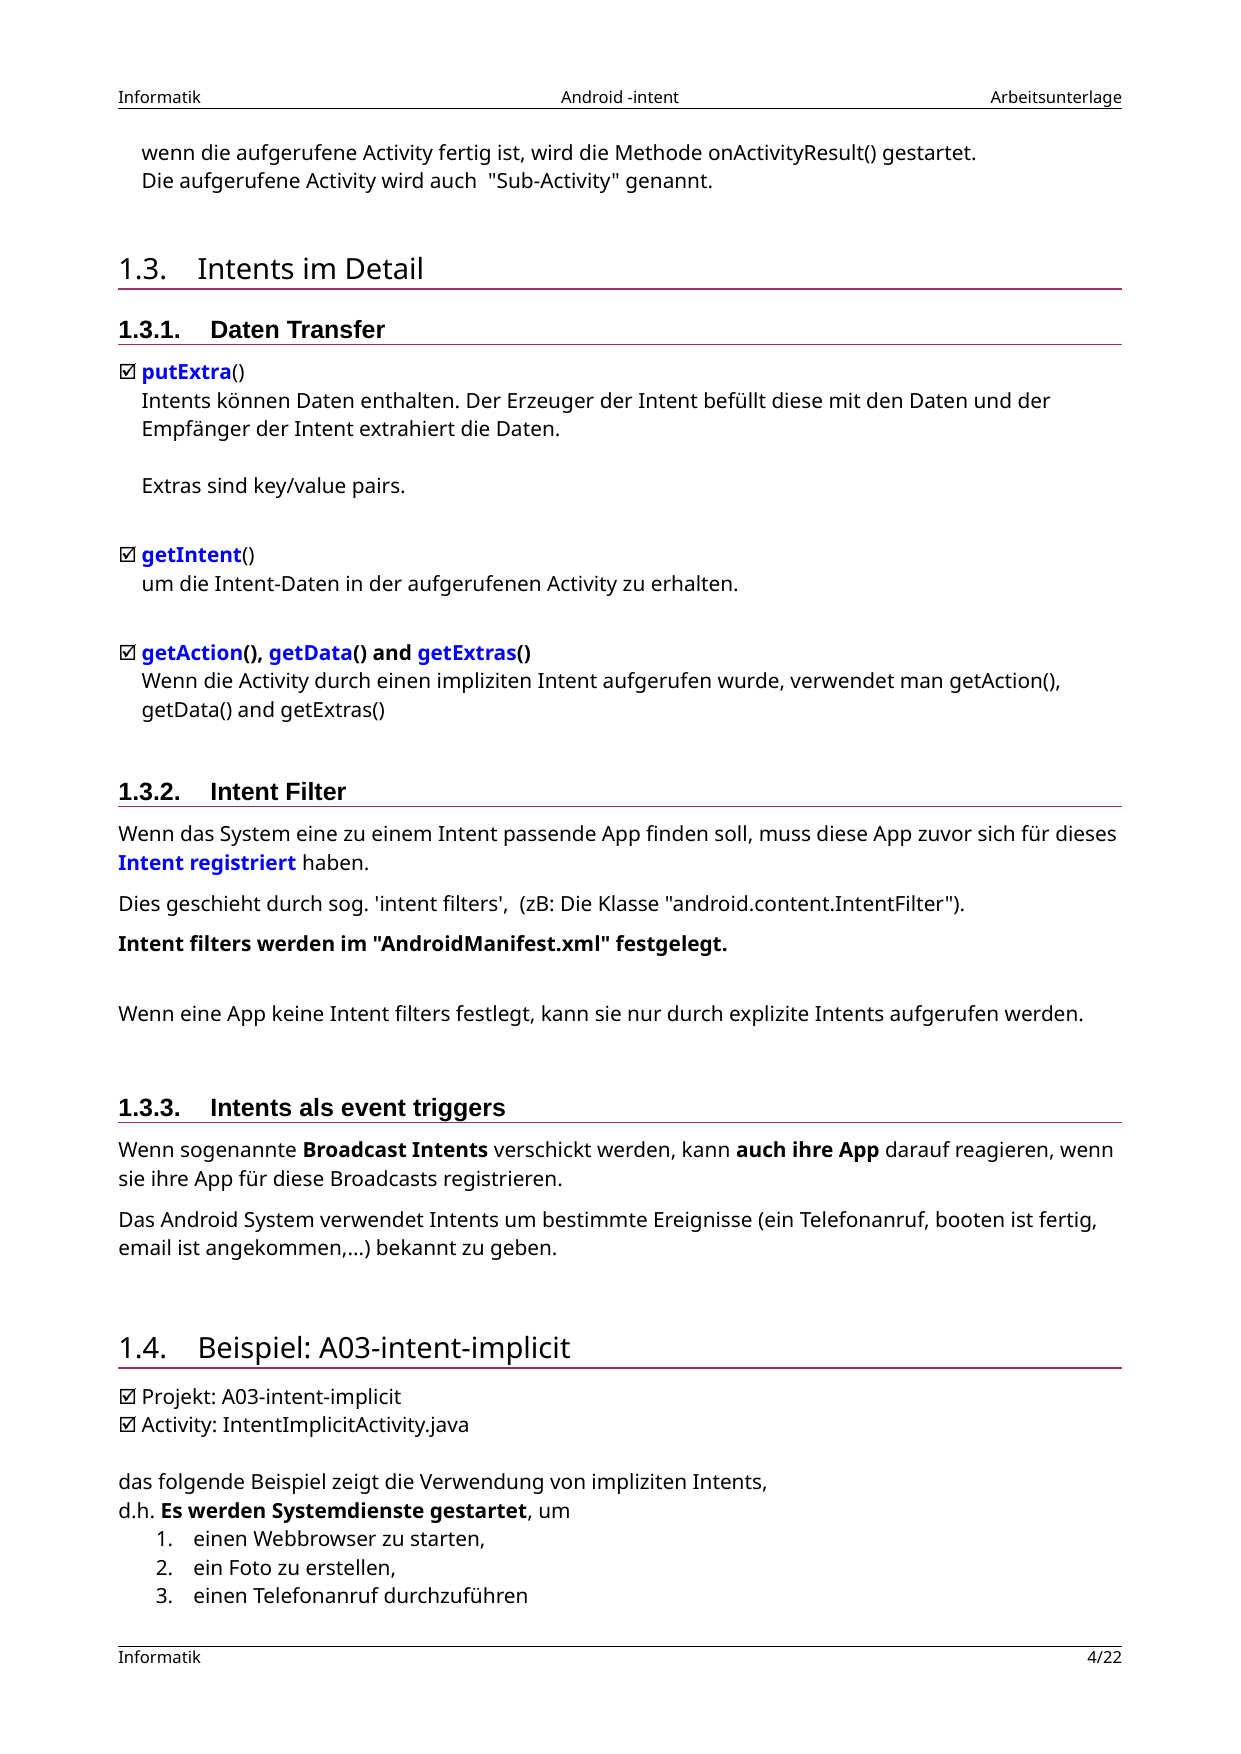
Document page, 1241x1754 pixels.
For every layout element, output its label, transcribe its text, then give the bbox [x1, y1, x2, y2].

text Das Android System verwendet Intents um bestimmte Ereignisse (ein Telefonanruf, booten ist fertig, email ist angekommen,...) bekannt zu geben. [118, 1205, 1122, 1262]
list einen Telefonanruf durchzuführen [156, 1581, 1122, 1609]
list getIntent() um die Intent-Daten in der aufgerufenen Activity zu erhalten. [118, 540, 1122, 626]
text Wenn das System eine zu einem Intent passende App finden soll, muss diese App zuvor sich für dieses Intent registriert haben. [118, 819, 1122, 876]
list ein Foto zu erstellen, [156, 1553, 1122, 1581]
list einen Webbrowser zu starten, [156, 1524, 1122, 1553]
list getAction(), getData() and getExtras() Wenn die Activity durch einen impliziten Intent aufgerufen wurde, verwendet man getAction(), getData() and getExtras() [118, 638, 1122, 752]
text d.h. Es werden Systemdienste gestartet, um [118, 1496, 1122, 1524]
list putExtra() Intents können Daten enthalten. Der Erzeuger der Intent befüllt diese mit den Daten und der Empfänger der Intent extrahiert die Daten. Extras sind key/value pairs. [118, 357, 1122, 528]
subtitle Daten Transfer [118, 315, 1122, 344]
subtitle Beispiel: A03-intent-implicit [118, 1328, 1122, 1367]
list Projekt: A03-intent-implicit [118, 1382, 1122, 1411]
text Wenn sogenannte Broadcast Intents verschickt werden, kann auch ihre App darauf reagieren, wenn sie ihre App für diese Broadcasts registrieren. [118, 1136, 1122, 1192]
subtitle Intents als event triggers [118, 1093, 1122, 1122]
subtitle Intents im Detail [118, 248, 1122, 288]
text das folgende Beispiel zeigt die Verwendung von impliziten Intents, [118, 1467, 1122, 1496]
subtitle Intent Filter [118, 777, 1122, 806]
list wenn die aufgerufene Activity fertig ist, wird die Methode onActivityResult() gestartet. Die aufgerufene Activity wird auch "Sub-Activity" genannt. [118, 138, 1122, 223]
text Wenn eine App keine Intent filters festlegt, kann sie nur durch explizite Intents aufgerufen werden. [118, 999, 1122, 1027]
text Intent filters werden im "AndroidManifest.xml" festgelegt. [118, 929, 1122, 986]
text Dies geschieht durch sog. 'intent filters', (zB: Die Klasse "android.content.IntentFilter"). [118, 889, 1122, 917]
list Activity: IntentImplicitActivity.java [118, 1411, 1122, 1439]
